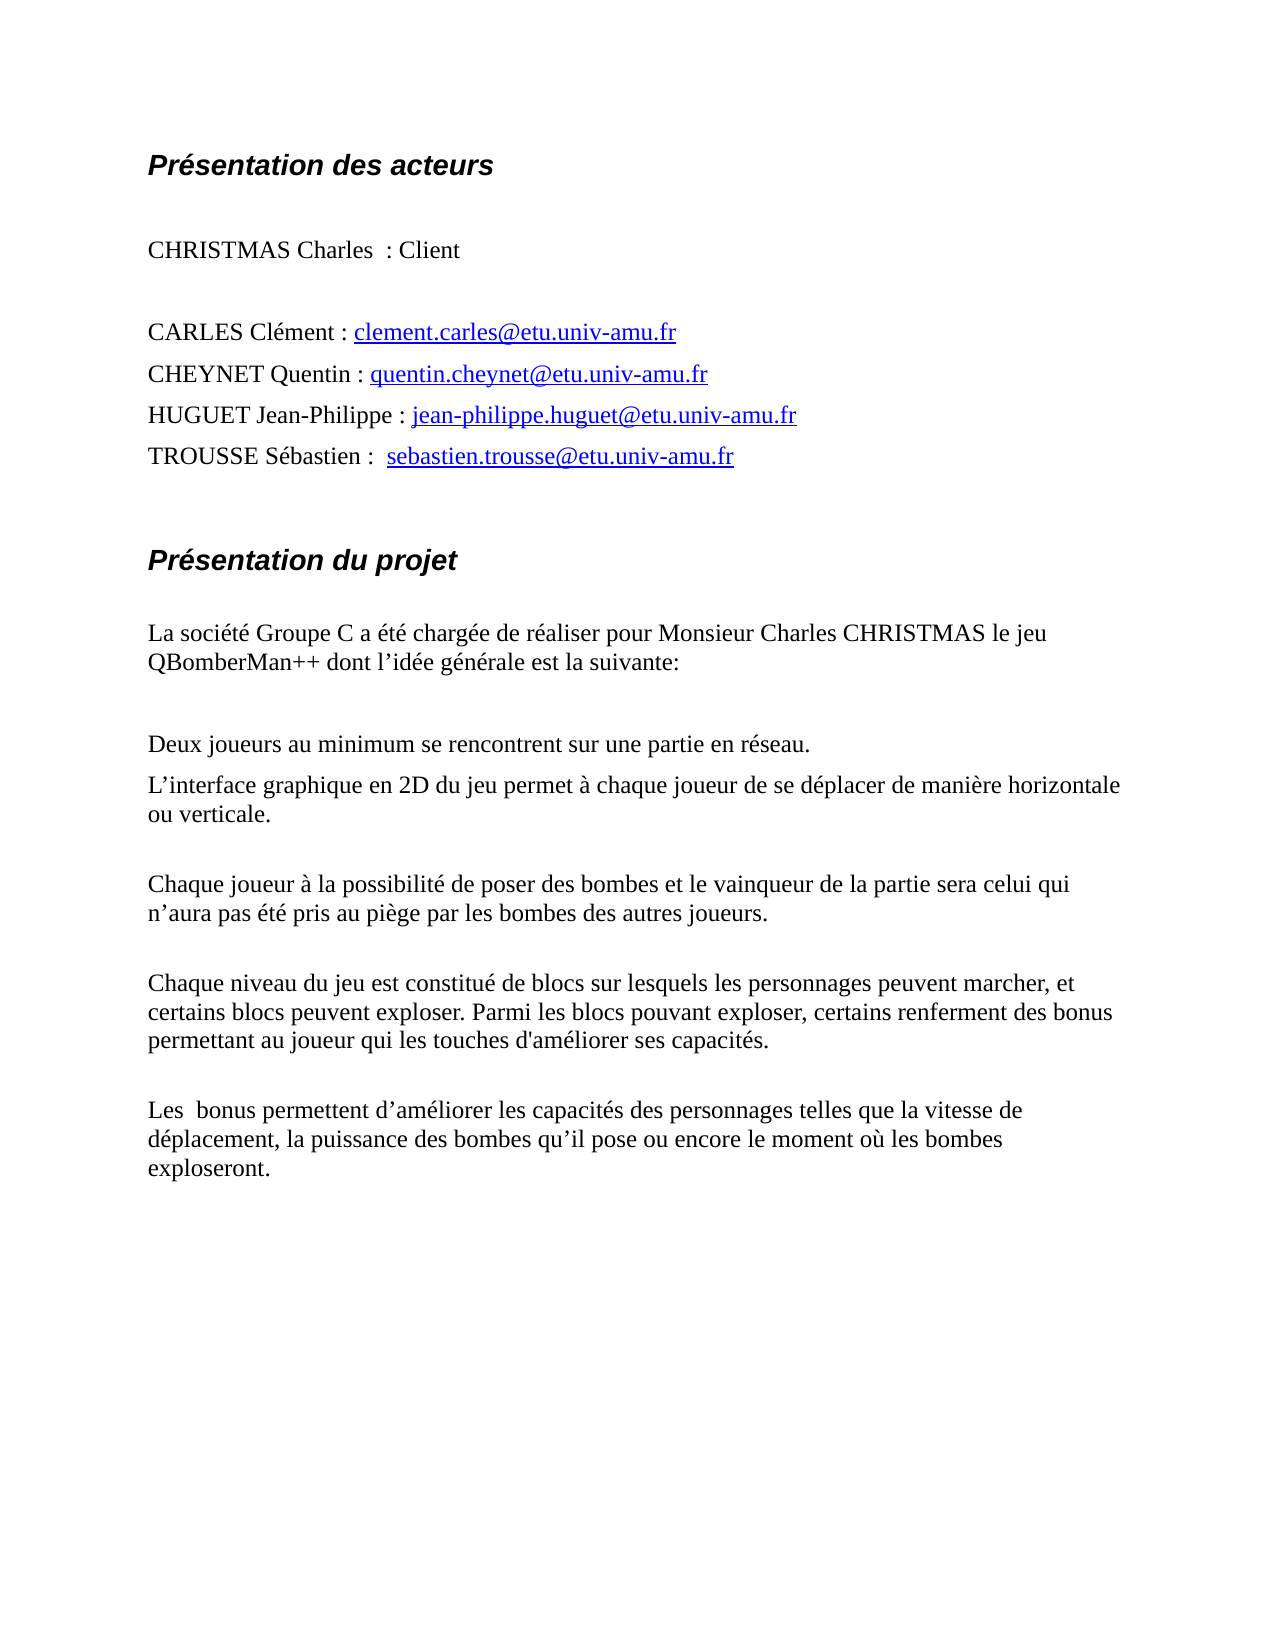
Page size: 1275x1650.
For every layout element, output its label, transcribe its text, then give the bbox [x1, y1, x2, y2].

text Les bonus permettent d’améliorer les capacités des personnages telles que la vitesse de déplacement, la puissance des bombes qu’il pose ou encore le moment où les bombes exploseront. [148, 1067, 1127, 1182]
text CARLES Clément : clement.carles@etu.univ-amu.fr [148, 317, 1127, 346]
text La société Groupe C a été chargée de réaliser pour Monsieur Charles CHRISTMAS le jeu QBomberMan++ dont l’idée générale est la suivante: [148, 618, 1127, 675]
text Deux joueurs au minimum se rencontrent sur une partie en réseau. [148, 729, 1127, 758]
text CHEYNET Quentin : quentin.cheynet@etu.univ-amu.fr [148, 359, 1127, 387]
text HUGUET Jean-Philippe : jean-philippe.huguet@etu.univ-amu.fr [148, 400, 1127, 429]
text CHRISTMAS Charles : Client [148, 235, 1127, 264]
text TROUSSE Sébastien : sebastien.trousse@etu.univ-amu.fr [148, 441, 1127, 470]
subtitle Présentation du projet [148, 543, 1127, 577]
text L’interface graphique en 2D du jeu permet à chaque joueur de se déplacer de manière horizontale ou verticale. [148, 770, 1127, 828]
text Chaque joueur à la possibilité de poser des bombes et le vainqueur de la partie sera celui qui n’aura pas été pris au piège par les bombes des autres joueurs. [148, 840, 1127, 927]
subtitle Présentation des acteurs [148, 148, 1127, 181]
text Chaque niveau du jeu est constitué de blocs sur lesquels les personnages peuvent marcher, et certains blocs peuvent exploser. Parmi les blocs pouvant exploser, certains renferment des bonus permettant au joueur qui les touches d'améliorer ses capacités. [148, 939, 1127, 1054]
